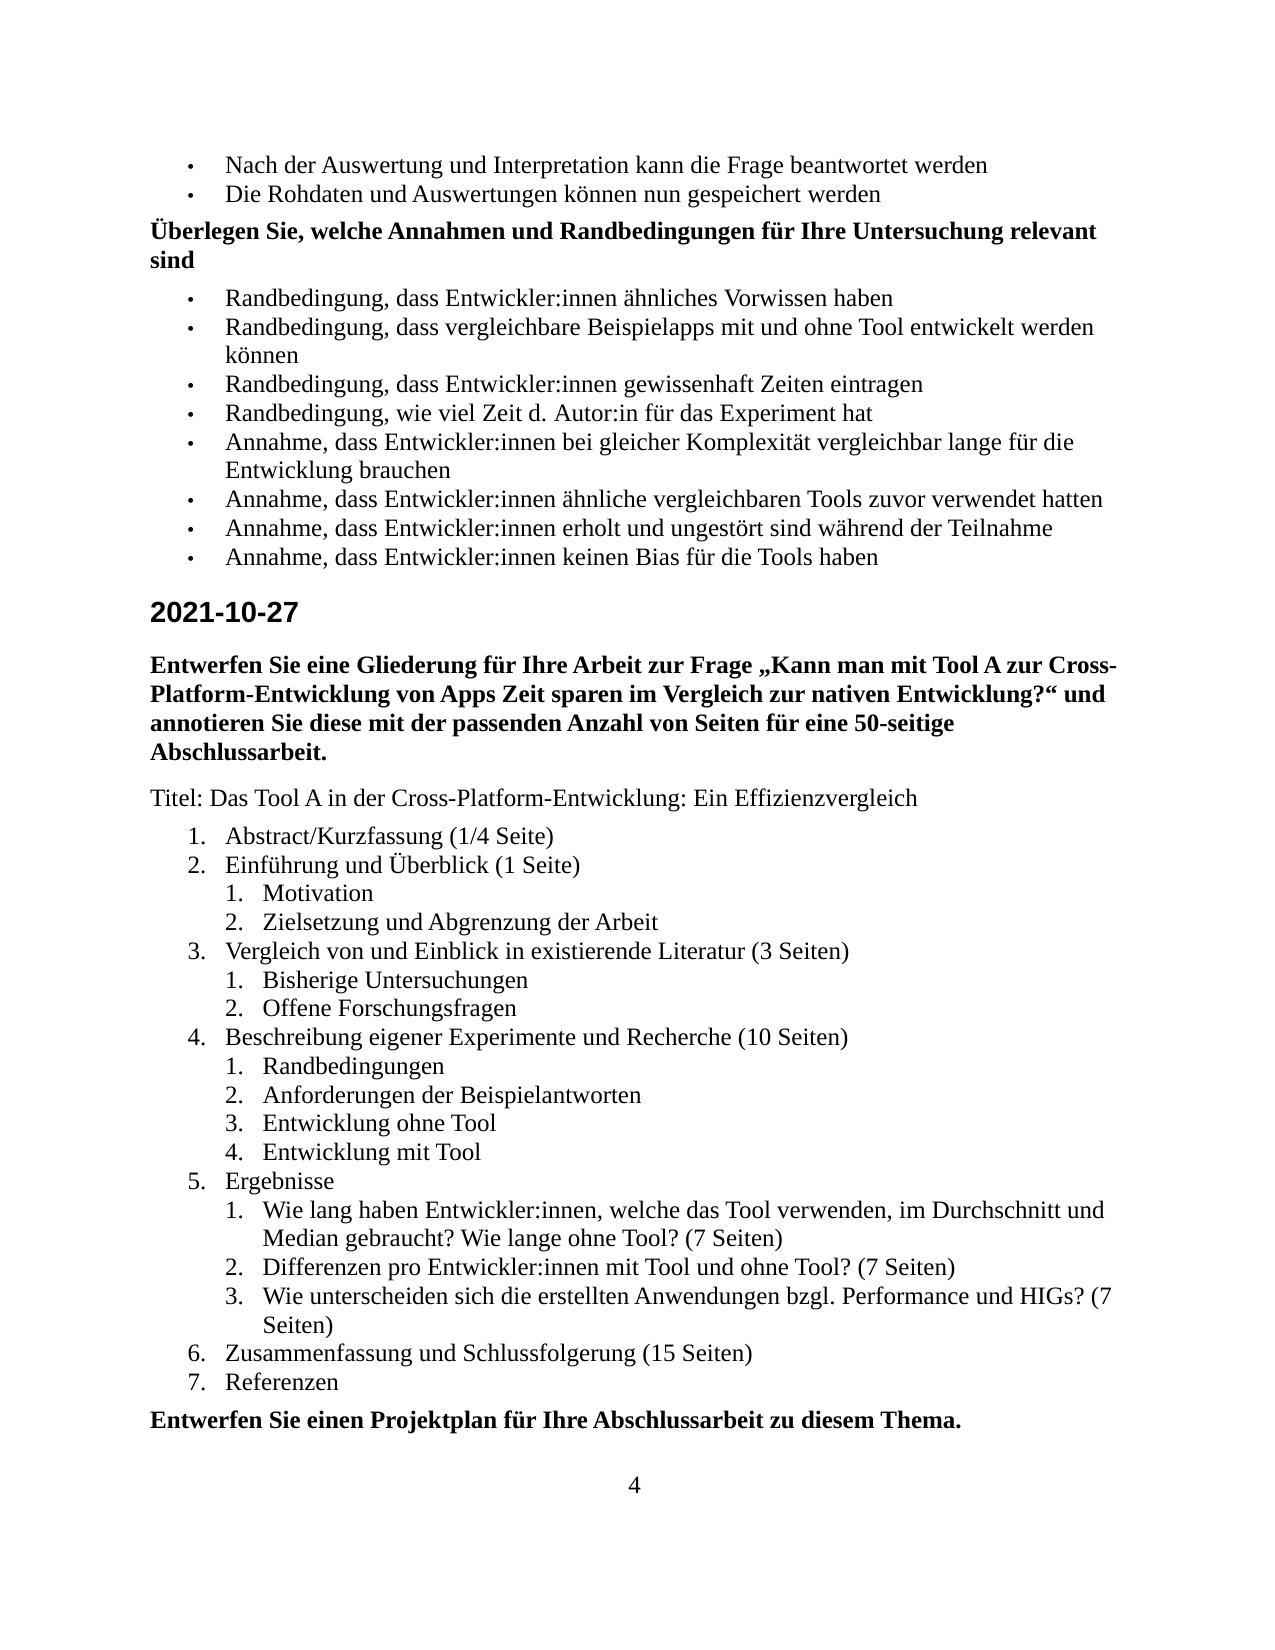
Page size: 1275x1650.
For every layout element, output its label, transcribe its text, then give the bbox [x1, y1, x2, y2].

list Differenzen pro Entwickler:innen mit Tool und ohne Tool? (7 Seiten) [225, 1252, 1125, 1281]
list Annahme, dass Entwickler:innen keinen Bias für die Tools haben [187, 542, 1125, 570]
list Wie unterscheiden sich die erstellten Anwendungen bzgl. Performance und HIGs? (7 Seiten) [225, 1281, 1125, 1338]
list Bisherige Untersuchungen [225, 965, 1125, 993]
list Zusammenfassung und Schlussfolgerung (15 Seiten) [187, 1338, 1125, 1367]
list Randbedingung, dass Entwickler:innen gewissenhaft Zeiten eintragen [187, 369, 1125, 398]
list Motivation [225, 878, 1125, 907]
list Randbedingung, dass Entwickler:innen ähnliches Vorwissen haben [187, 283, 1125, 312]
text Entwerfen Sie einen Projektplan für Ihre Abschlussarbeit zu diesem Thema. [150, 1405, 1125, 1434]
text Titel: Das Tool A in der Cross-Platform-Entwicklung: Ein Effizienzvergleich [150, 783, 1125, 812]
text Entwerfen Sie eine Gliederung für Ihre Arbeit zur Frage „Kann man mit Tool A zur Cross-Platform-Entwicklung von Apps Zeit sparen im Vergleich zur nativen Entwicklung?“ und annotieren Sie diese mit der passenden Anzahl von Seiten für eine 50-seitige Abschlussarbeit. [150, 650, 1125, 765]
list Referenzen [187, 1367, 1125, 1396]
list Entwicklung mit Tool [225, 1137, 1125, 1166]
list Zielsetzung und Abgrenzung der Arbeit [225, 907, 1125, 936]
list Ergebnisse [187, 1166, 1125, 1195]
list Annahme, dass Entwickler:innen erholt und ungestört sind während der Teilnahme [187, 513, 1125, 542]
list Randbedingungen [225, 1051, 1125, 1080]
list Randbedingung, dass vergleichbare Beispielapps mit und ohne Tool entwickelt werden können [187, 312, 1125, 369]
list Annahme, dass Entwickler:innen ähnliche vergleichbaren Tools zuvor verwendet hatten [187, 484, 1125, 513]
list Annahme, dass Entwickler:innen bei gleicher Komplexität vergleichbar lange für die Entwicklung brauchen [187, 427, 1125, 484]
list Entwicklung ohne Tool [225, 1108, 1125, 1137]
list Wie lang haben Entwickler:innen, welche das Tool verwenden, im Durchschnitt und Median gebraucht? Wie lange ohne Tool? (7 Seiten) [225, 1195, 1125, 1252]
list Beschreibung eigener Experimente und Recherche (10 Seiten) [187, 1022, 1125, 1051]
list Vergleich von und Einblick in existierende Literatur (3 Seiten) [187, 936, 1125, 965]
list Anforderungen der Beispielantworten [225, 1080, 1125, 1108]
list Randbedingung, wie viel Zeit d. Autor:in für das Experiment hat [187, 398, 1125, 427]
list Abstract/Kurzfassung (1/4 Seite) [187, 821, 1125, 850]
text Überlegen Sie, welche Annahmen und Randbedingungen für Ihre Untersuchung relevant sind [150, 216, 1125, 274]
list Nach der Auswertung und Interpretation kann die Frage beantwortet werden [187, 150, 1125, 179]
list Offene Forschungsfragen [225, 993, 1125, 1022]
subtitle 2021-10-27 [150, 595, 1125, 629]
list Die Rohdaten und Auswertungen können nun gespeichert werden [187, 179, 1125, 207]
list Einführung und Überblick (1 Seite) [187, 850, 1125, 878]
